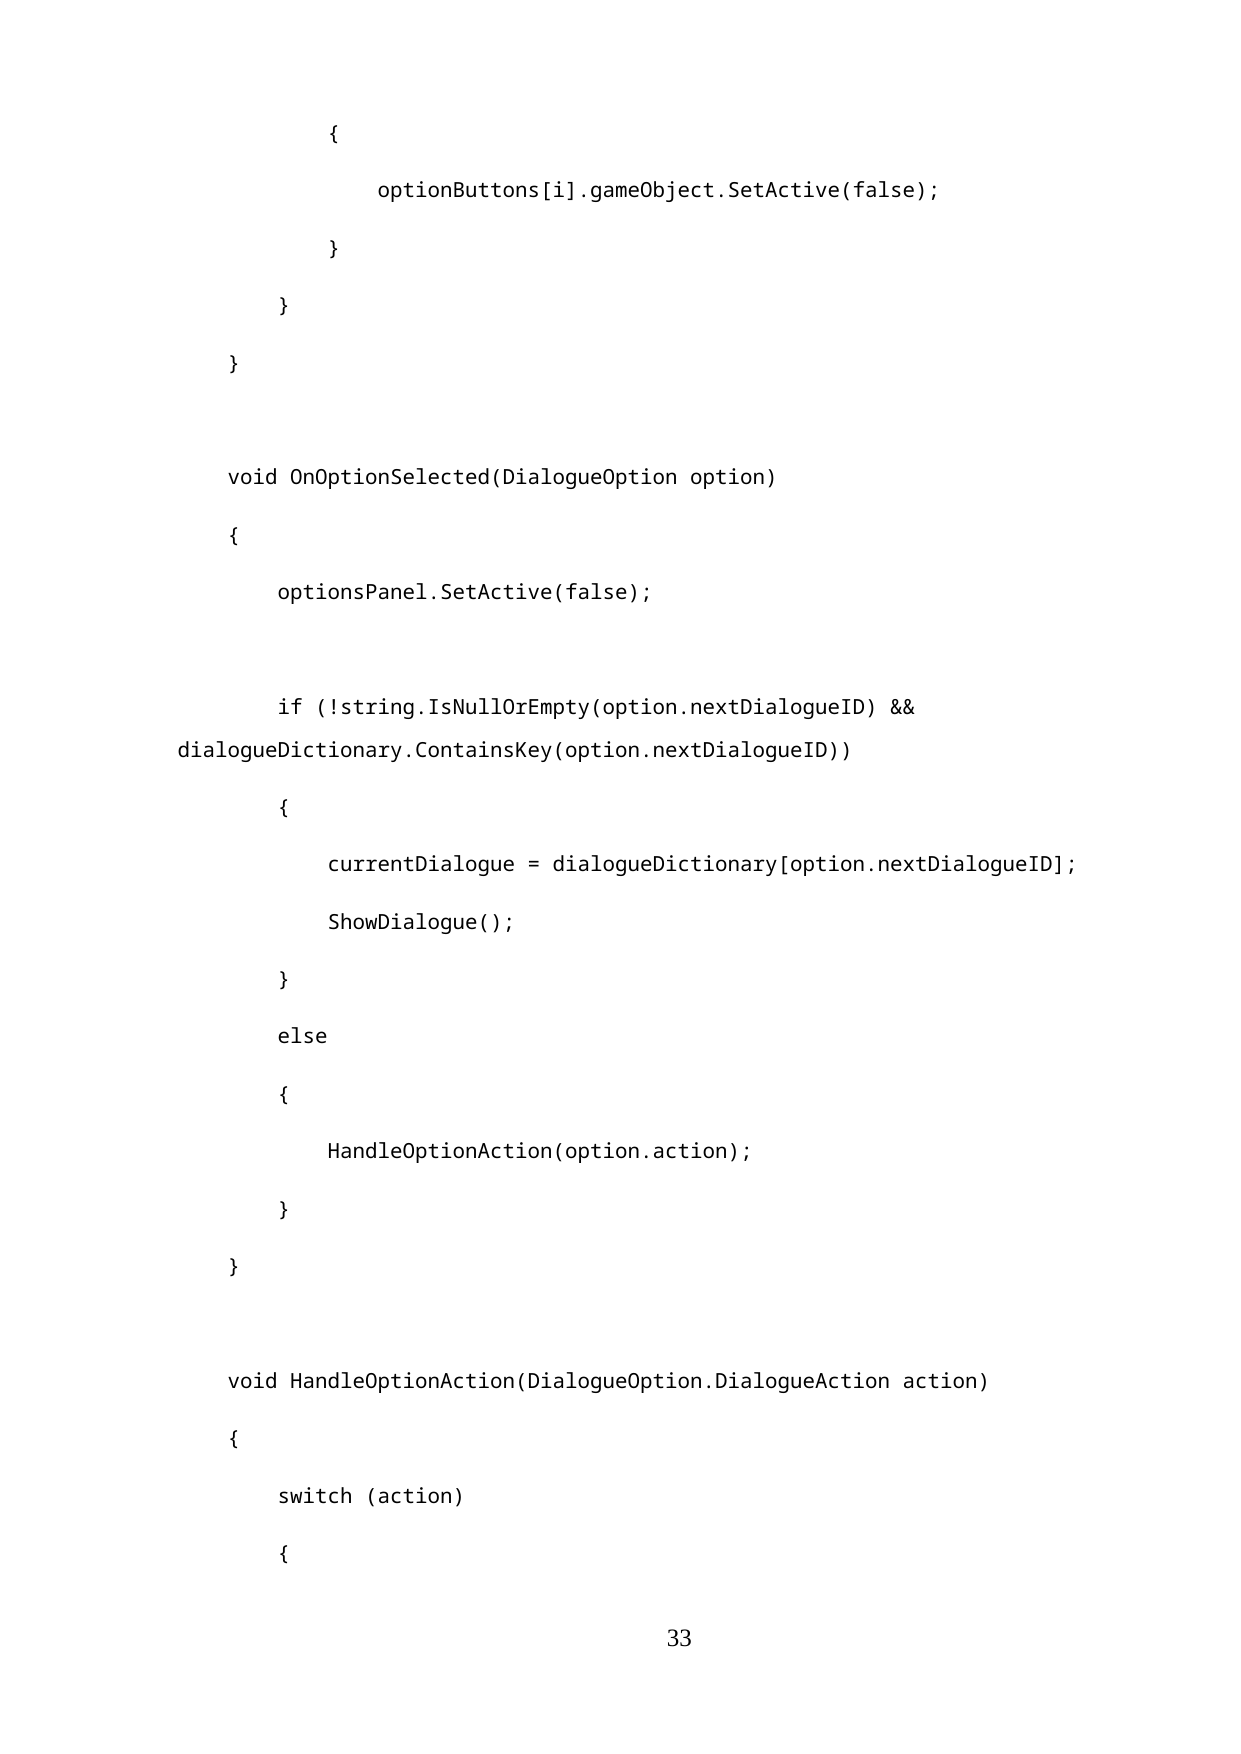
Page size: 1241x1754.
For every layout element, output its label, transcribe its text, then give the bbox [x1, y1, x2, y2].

text HandleOptionAction(option.action); [177, 1136, 1181, 1165]
text ShowDialogue(); [177, 907, 1181, 935]
text { [177, 520, 1181, 548]
text optionButtons[i].gameObject.SetActive(false); [177, 176, 1181, 204]
text { [177, 1538, 1181, 1567]
text { [177, 1079, 1181, 1107]
text void OnOptionSelected(DialogueOption option) [177, 462, 1181, 491]
text switch (action) [177, 1481, 1181, 1509]
text if (!string.IsNullOrEmpty(option.nextDialogueID) && dialogueDictionary.ContainsKey(option.nextDialogueID)) [177, 692, 1181, 763]
text } [177, 1251, 1181, 1280]
text optionsPanel.SetActive(false); [177, 577, 1181, 606]
text { [177, 792, 1181, 821]
text } [177, 964, 1181, 993]
text } [177, 348, 1181, 376]
text else [177, 1022, 1181, 1050]
text void HandleOptionAction(DialogueOption.DialogueAction action) [177, 1366, 1181, 1394]
text currentDialogue = dialogueDictionary[option.nextDialogueID]; [177, 849, 1181, 878]
text { [177, 1423, 1181, 1452]
text } [177, 290, 1181, 319]
text { [177, 118, 1181, 147]
text } [177, 233, 1181, 261]
text } [177, 1194, 1181, 1222]
